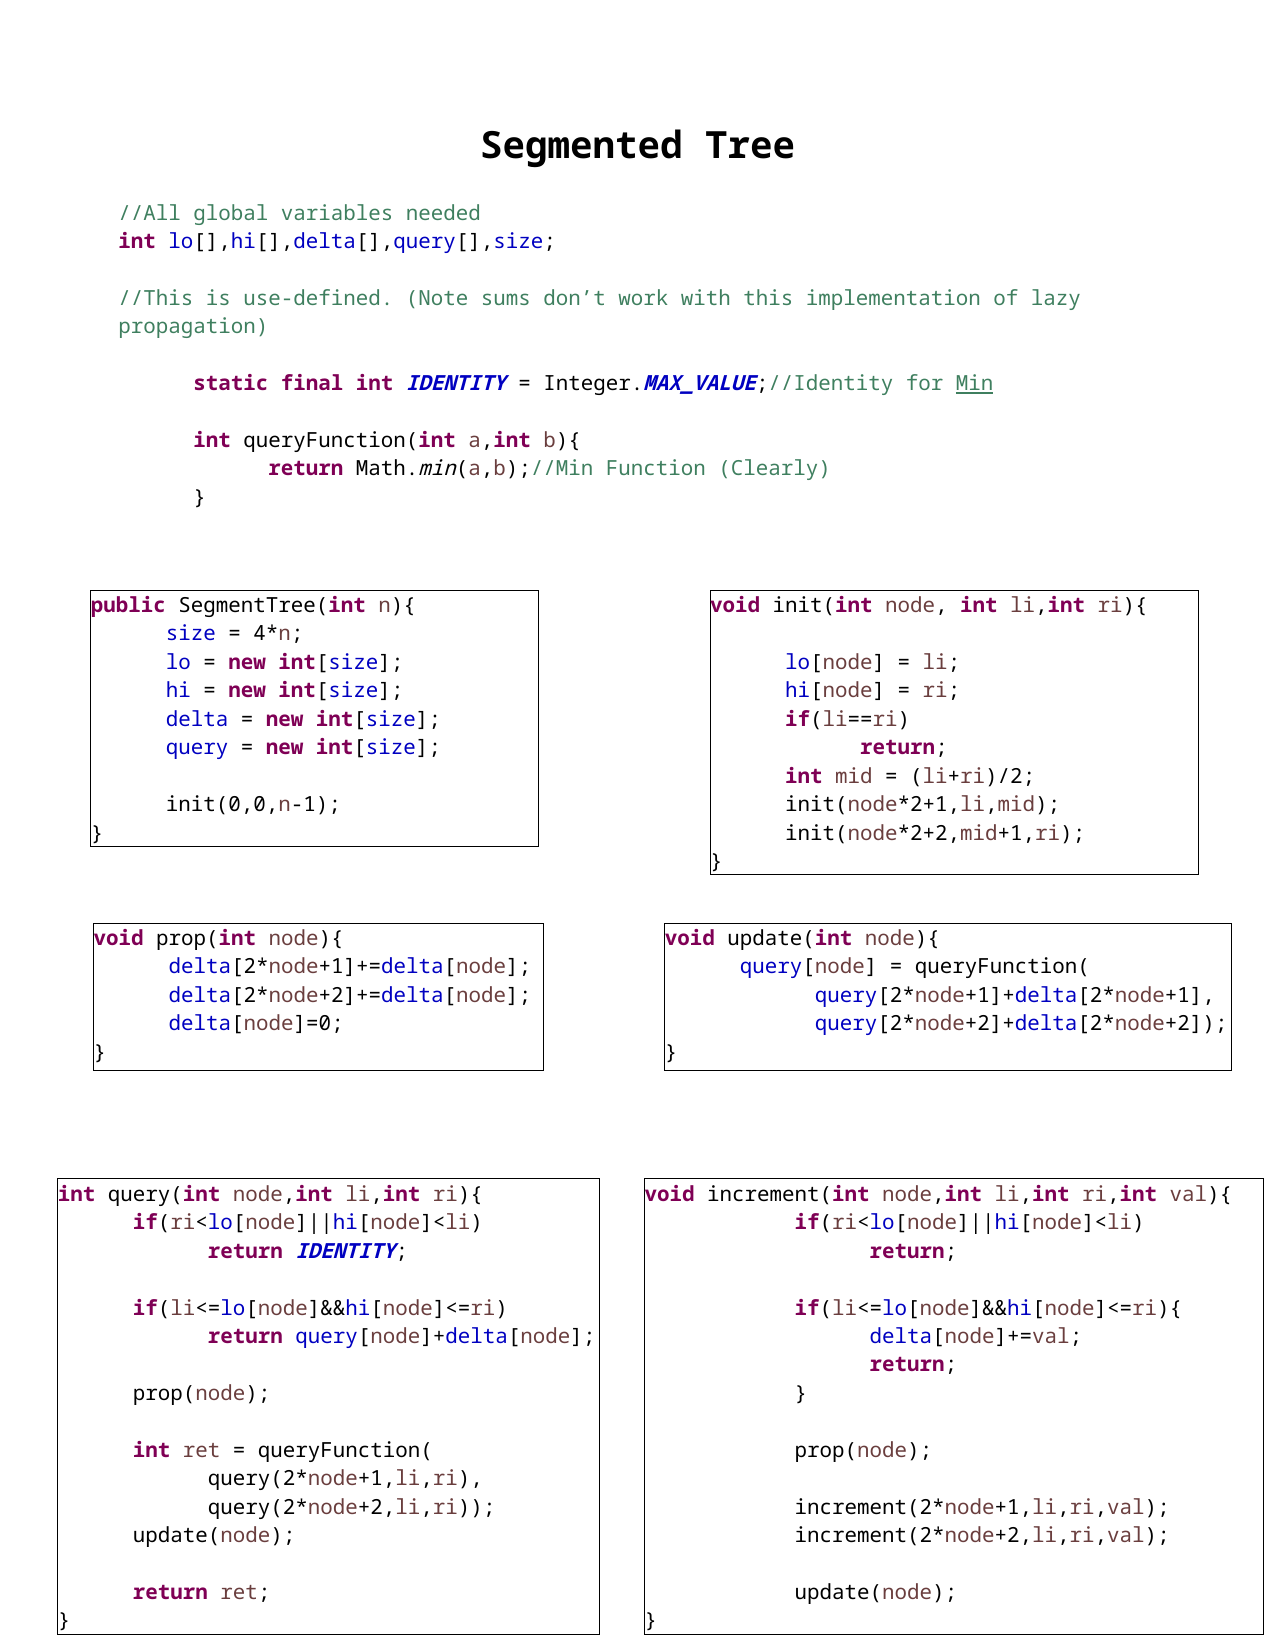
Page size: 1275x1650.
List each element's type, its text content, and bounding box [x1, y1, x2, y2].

text Segmented Tree [118, 118, 1157, 169]
text return Math.min(a,b);//Min Function (Clearly) [118, 453, 1157, 482]
text static final int IDENTITY = Integer.MAX_VALUE;//Identity for Min [118, 368, 1157, 397]
text int queryFunction(int a,int b){ [118, 425, 1157, 453]
text //All global variables needed [118, 198, 1157, 226]
text } [118, 482, 1157, 510]
text //This is use-defined. (Note sums don’t work with this implementation of lazy propagation) [118, 283, 1157, 340]
text int lo[],hi[],delta[],query[],size; [118, 226, 1157, 254]
